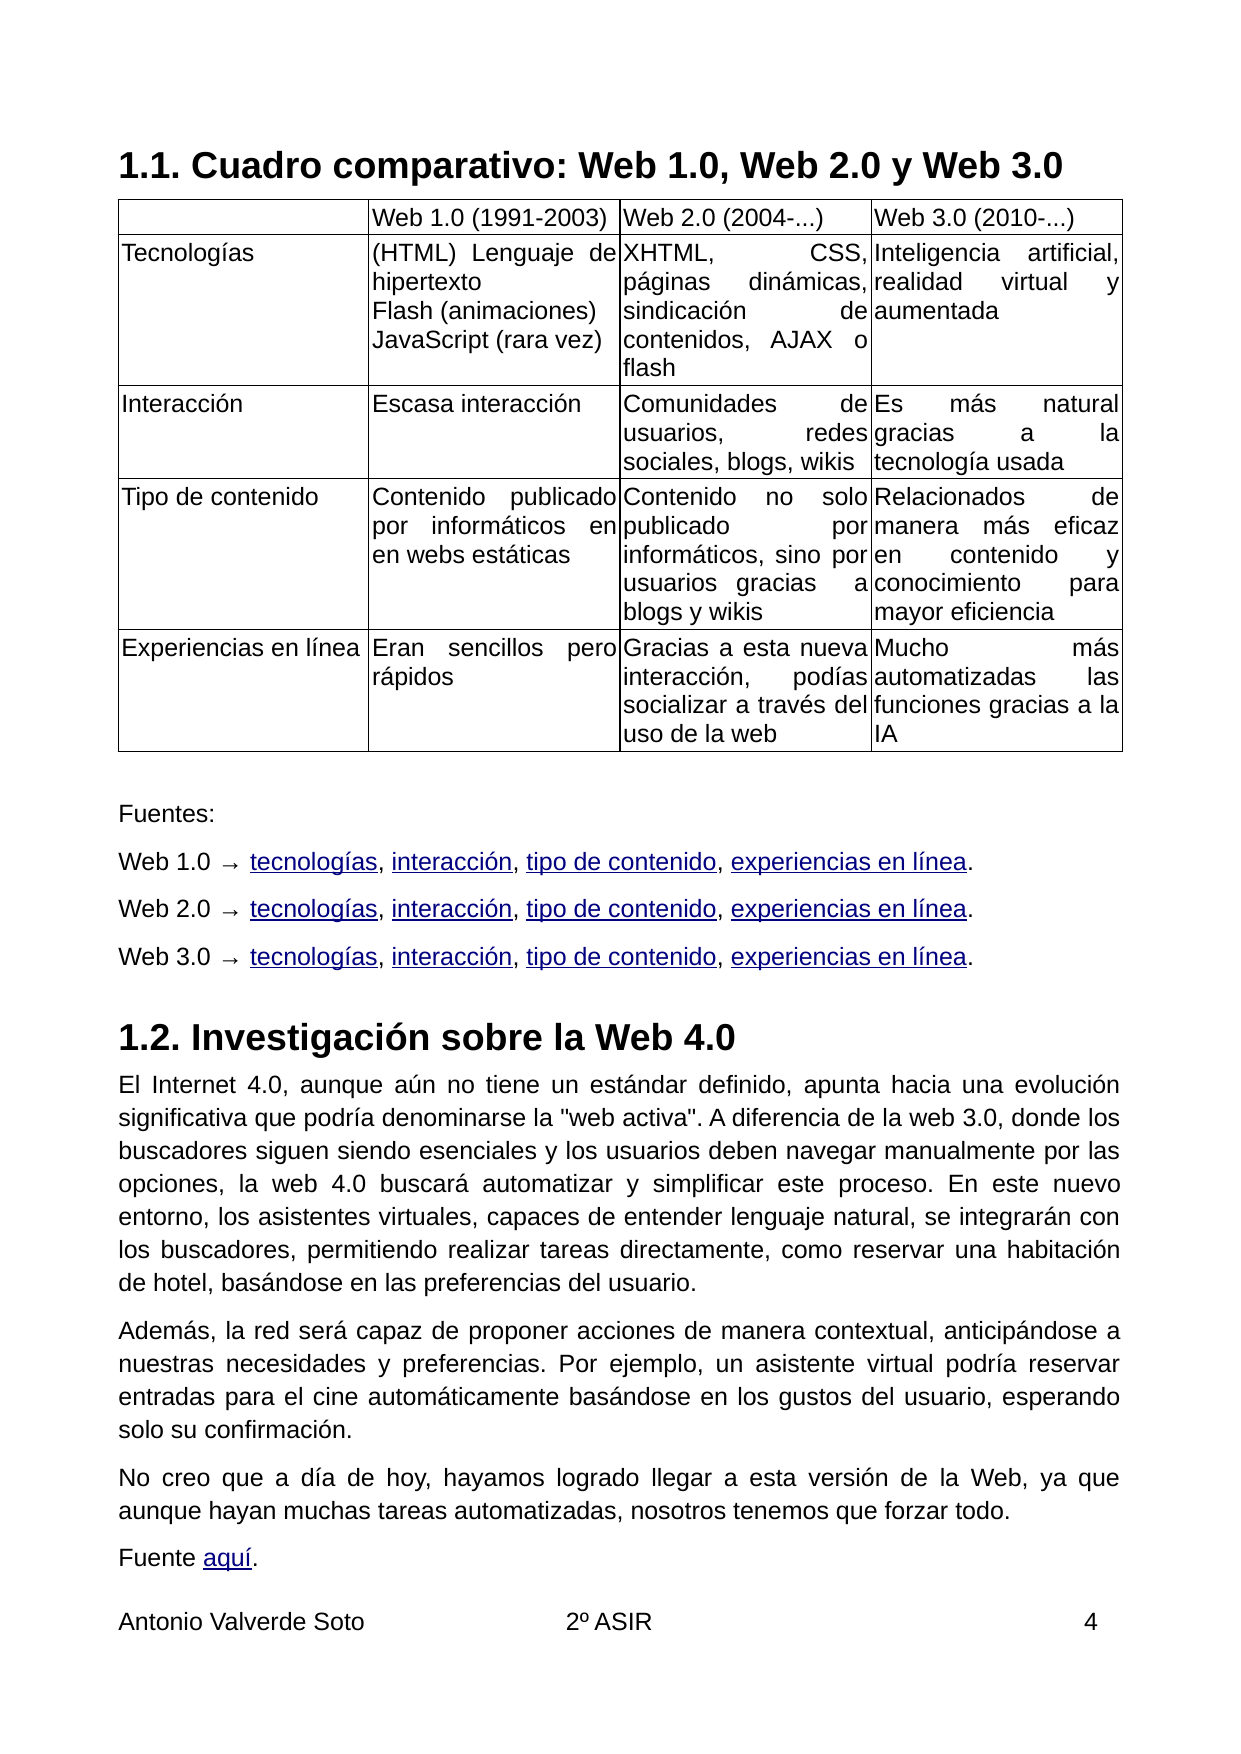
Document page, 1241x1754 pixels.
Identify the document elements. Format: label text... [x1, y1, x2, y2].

text Web 3.0 → tecnologías, interacción, tipo de contenido, experiencias en línea. [118, 942, 1122, 971]
text Web 2.0 → tecnologías, interacción, tipo de contenido, experiencias en línea. [118, 894, 1122, 923]
table_cell Tecnologías [119, 235, 368, 385]
table_cell Interacción [119, 386, 368, 478]
text Además, la red será capaz de proponer acciones de manera contextual, anticipándose a nuestras necesidades y preferencias. Por ejemplo, un asistente virtual podría reservar entradas para el cine automáticamente basándose en los gustos del usuario, esperando solo su confirmación. [118, 1316, 1122, 1444]
subtitle 1.1. Cuadro comparativo: Web 1.0, Web 2.0 y Web 3.0 [118, 143, 1122, 186]
table_header Web 1.0 (1991-2003) [369, 200, 619, 234]
table_cell Experiencias en línea [119, 630, 368, 751]
table_cell Mucho más automatizadas las funciones gracias a la IA [872, 630, 1122, 751]
table_cell Relacionados de manera más eficaz en contenido y conocimiento para mayor eficiencia [872, 479, 1122, 629]
text Fuentes: [118, 799, 1122, 828]
table_header Web 2.0 (2004-...) [621, 200, 871, 234]
text No creo que a día de hoy, hayamos logrado llegar a esta versión de la Web, ya que aunque hayan muchas tareas automatizadas, nosotros tenemos que forzar todo. [118, 1463, 1122, 1524]
table_cell Contenido publicado por informáticos en en webs estáticas [369, 479, 619, 629]
table_cell Gracias a esta nueva interacción, podías socializar a través del uso de la web [621, 630, 871, 751]
text El Internet 4.0, aunque aún no tiene un estándar definido, apunta hacia una evolución significativa que podría denominarse la "web activa". A diferencia de la web 3.0, donde los buscadores siguen siendo esenciales y los usuarios deben navegar manualmente por las opciones, la web 4.0 buscará automatizar y simplificar este proceso. En este nuevo entorno, los asistentes virtuales, capaces de entender lenguaje natural, se integrarán con los buscadores, permitiendo realizar tareas directamente, como reservar una habitación de hotel, basándose en las preferencias del usuario. [118, 1070, 1122, 1297]
table_cell Tipo de contenido [119, 479, 368, 629]
subtitle 1.2. Investigación sobre la Web 4.0 [118, 1015, 1122, 1058]
table_cell (HTML) Lenguaje de hipertexto Flash (animaciones) JavaScript (rara vez) [369, 235, 619, 385]
text Fuente aquí. [118, 1543, 1122, 1572]
table_header Web 3.0 (2010-...) [872, 200, 1122, 234]
table_cell Inteligencia artificial, realidad virtual y aumentada [872, 235, 1122, 385]
table_cell Contenido no solo publicado por informáticos, sino por usuarios gracias a blogs y wikis [621, 479, 871, 629]
table_cell Escasa interacción [369, 386, 619, 478]
table_cell Es más natural gracias a la tecnología usada [872, 386, 1122, 478]
table_cell XHTML, CSS, páginas dinámicas, sindicación de contenidos, AJAX o flash [621, 235, 871, 385]
table_cell Comunidades de usuarios, redes sociales, blogs, wikis [621, 386, 871, 478]
table_cell Eran sencillos pero rápidos [369, 630, 619, 751]
text Web 1.0 → tecnologías, interacción, tipo de contenido, experiencias en línea. [118, 847, 1122, 876]
table_header [119, 200, 368, 234]
